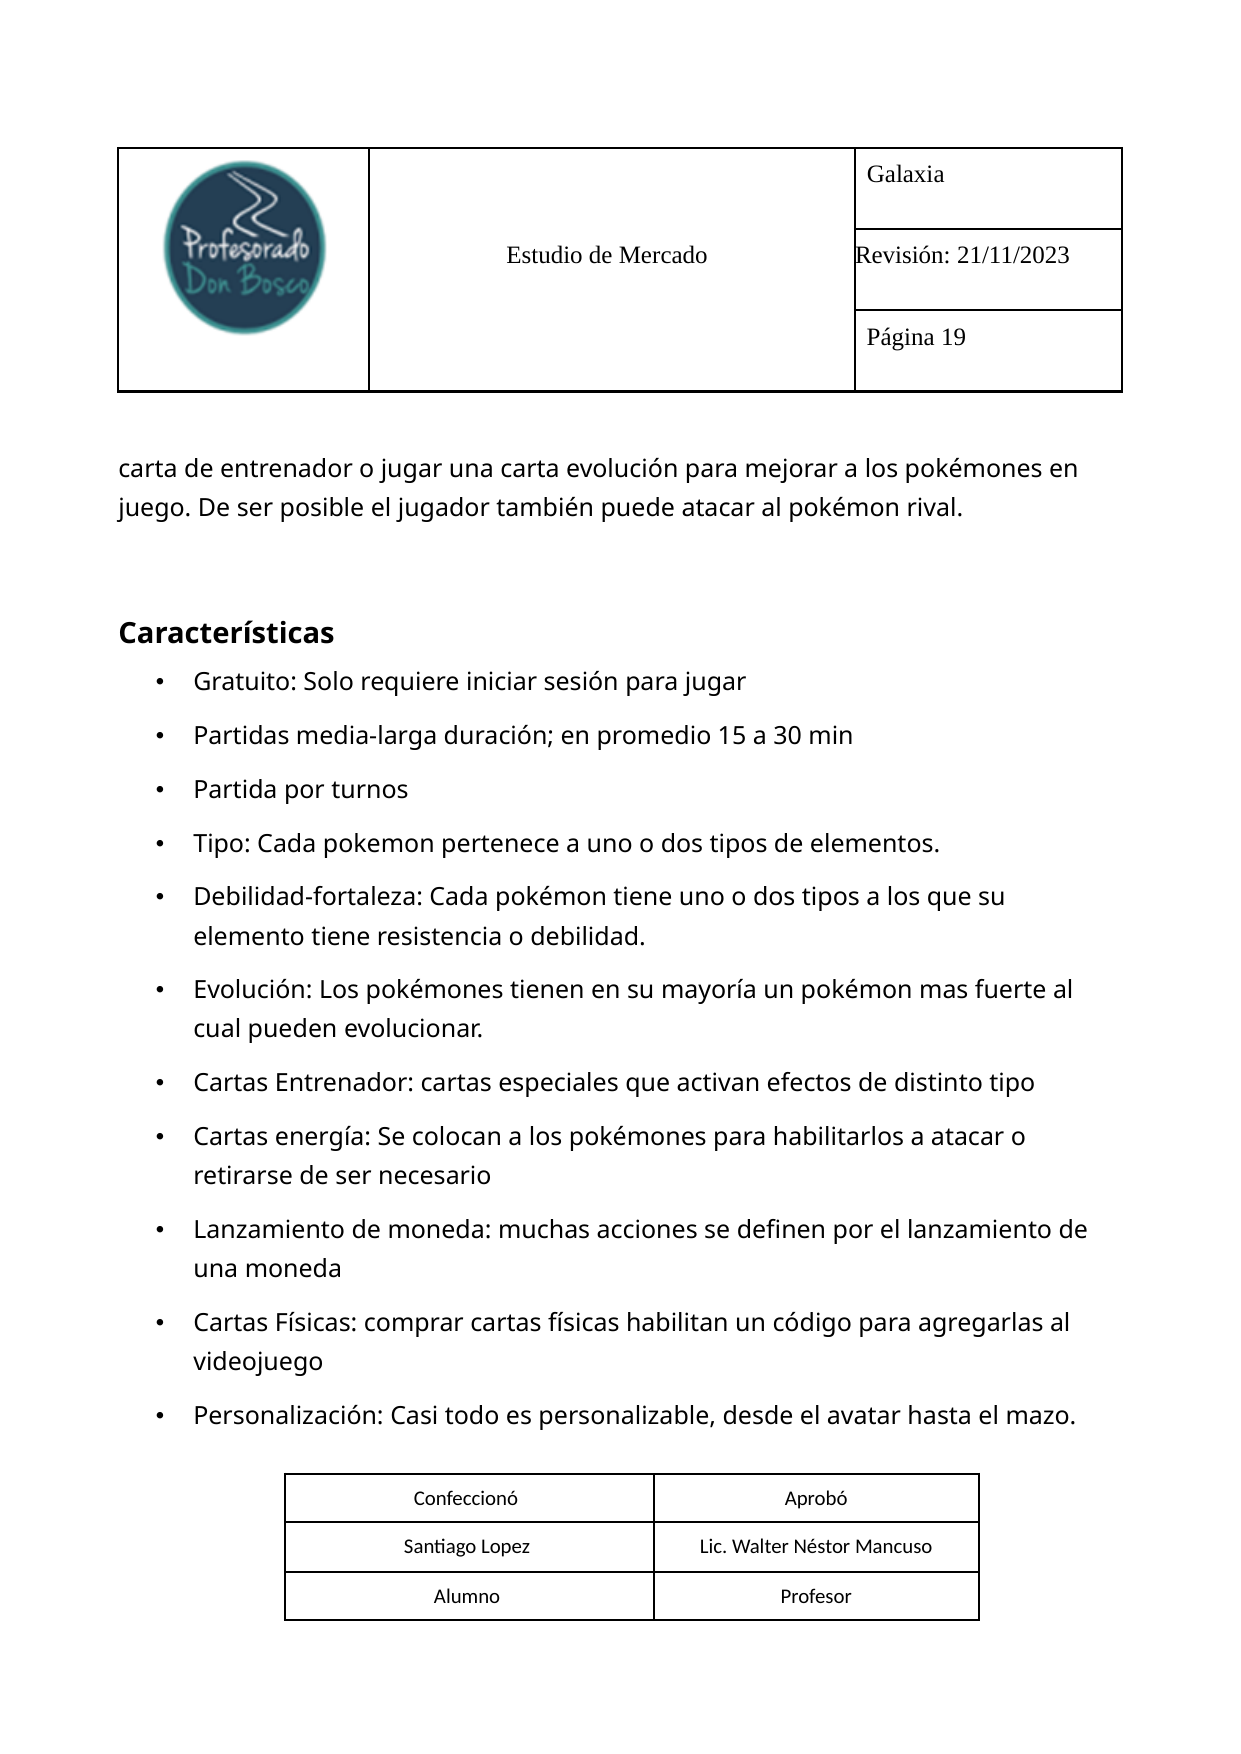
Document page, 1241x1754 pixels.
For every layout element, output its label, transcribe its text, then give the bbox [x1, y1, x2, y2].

list Debilidad-fortaleza: Cada pokémon tiene uno o dos tipos a los que su elemento tiene resistencia o debilidad. [156, 879, 1122, 952]
list Personalización: Casi todo es personalizable, desde el avatar hasta el mazo. [156, 1397, 1122, 1431]
list Cartas Físicas: comprar cartas físicas habilitan un código para agregarlas al videojuego [156, 1304, 1122, 1378]
subtitle Características [118, 612, 1122, 652]
list Gratuito: Solo requiere iniciar sesión para jugar [156, 664, 1122, 698]
list Tipo: Cada pokemon pertenece a uno o dos tipos de elementos. [156, 825, 1122, 859]
picture [160, 159, 328, 339]
list Evolución: Los pokémones tienen en su mayoría un pokémon mas fuerte al cual pueden evolucionar. [156, 972, 1122, 1045]
list Cartas energía: Se colocan a los pokémones para habilitarlos a atacar o retirarse de ser necesario [156, 1119, 1122, 1192]
list Partidas media-larga duración; en promedio 15 a 30 min [156, 718, 1122, 752]
list Partida por turnos [156, 772, 1122, 806]
list Cartas Entrenador: cartas especiales que activan efectos de distinto tipo [156, 1065, 1122, 1099]
text carta de entrenador o jugar una carta evolución para mejorar a los pokémones en juego. De ser posible el jugador también puede atacar al pokémon rival. [118, 451, 1122, 524]
list Lanzamiento de moneda: muchas acciones se definen por el lanzamiento de una moneda [156, 1212, 1122, 1285]
